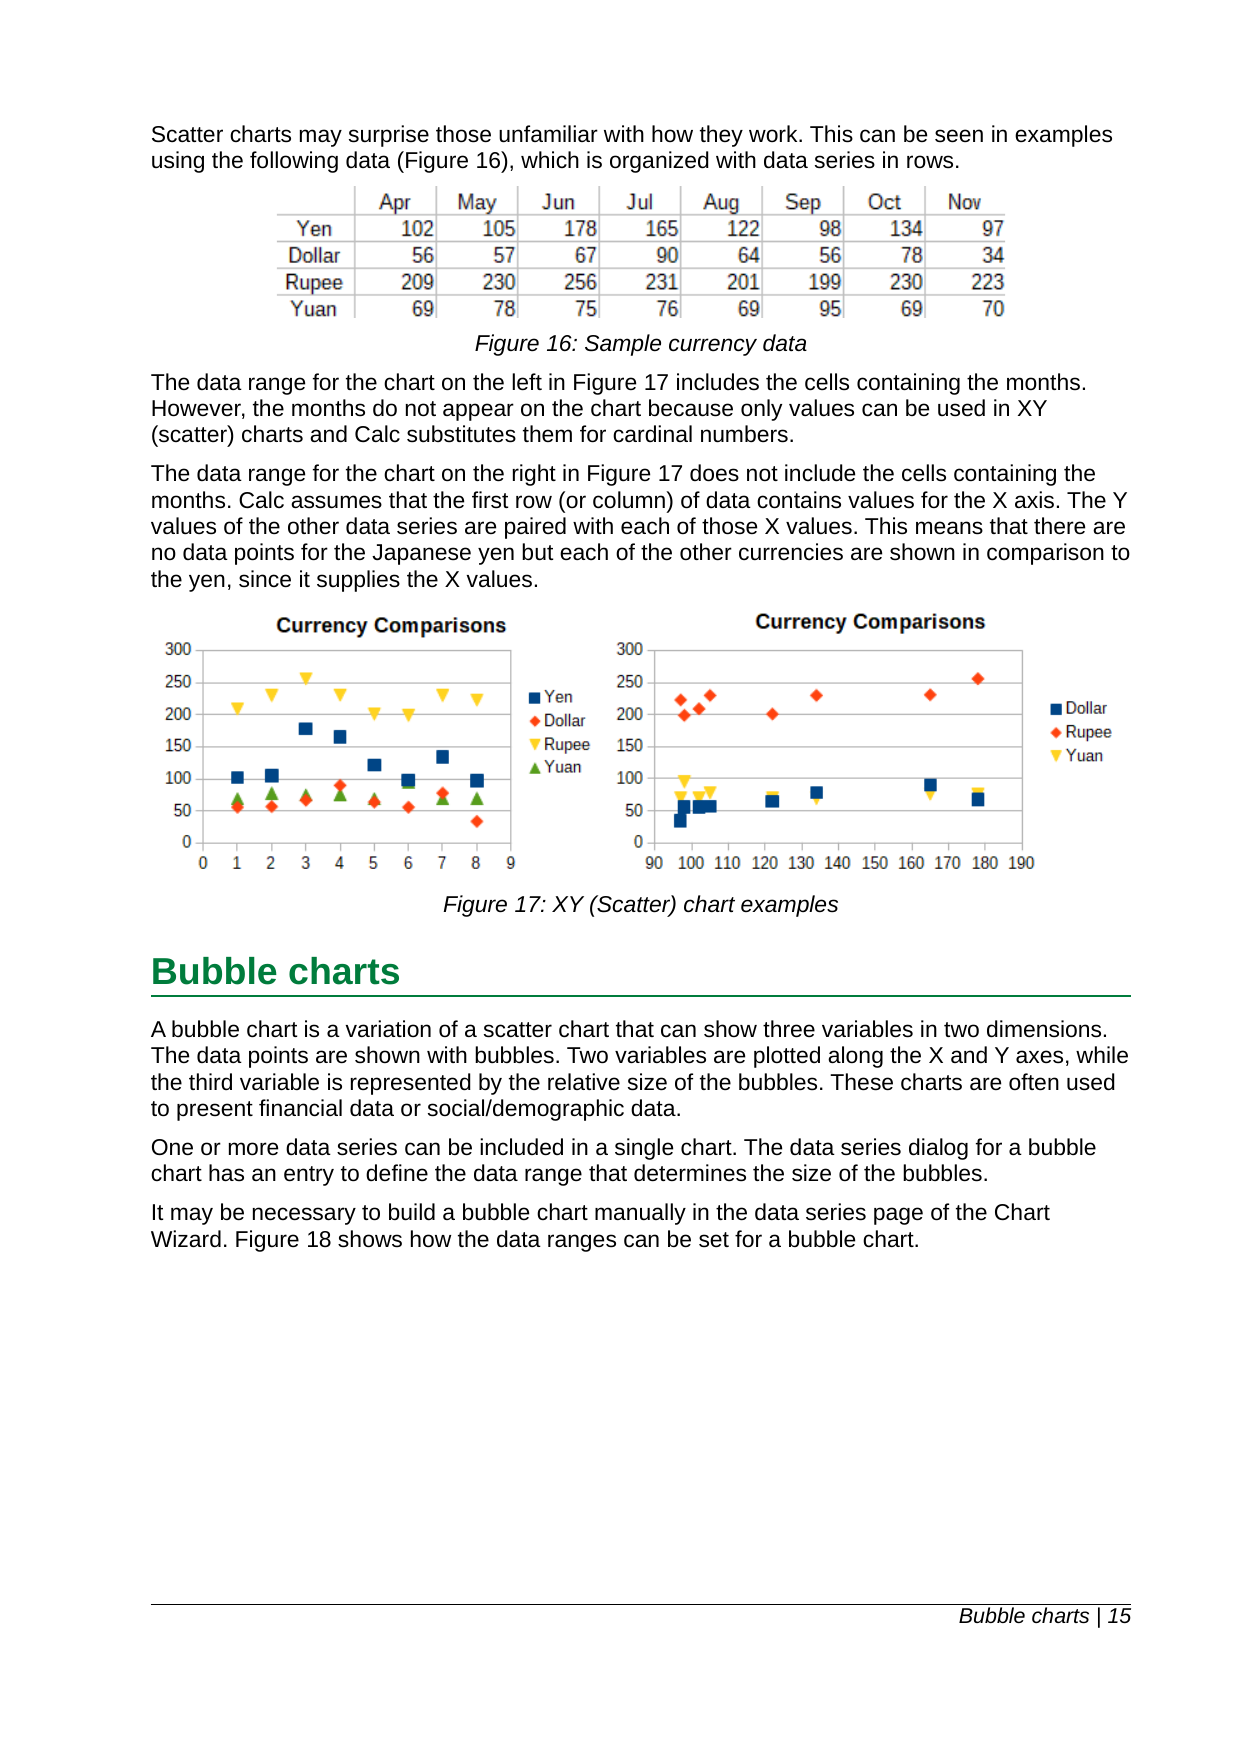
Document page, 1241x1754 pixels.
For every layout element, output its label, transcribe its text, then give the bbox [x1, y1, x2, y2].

text Scatter charts may surprise those unfamiliar with how they work. This can be seen in examples using the following data (Figure 16), which is organized with data series in rows. [151, 121, 1131, 174]
text Figure 17: XY (Scatter) chart examples [155, 891, 1126, 918]
text One or more data series can be included in a single chart. The data series dialog for a bubble chart has an entry to define the data range that determines the size of the bubbles. [151, 1134, 1131, 1187]
text The data range for the chart on the left in Figure 17 includes the cells containing the months. However, the months do not appear on the chart because only values can be used in XY (scatter) charts and Calc substitutes them for cardinal numbers. [151, 369, 1131, 448]
text Figure 16: Sample currency data [277, 330, 1005, 356]
picture [155, 604, 1127, 879]
subtitle Bubble charts [151, 949, 1131, 995]
text A bubble chart is a variation of a scatter chart that can show three variables in two dimensions. The data points are shown with bubbles. Two variables are plotted along the X and Y axes, while the third variable is represented by the relative size of the bubbles. These charts are often used to present financial data or social/demographic data. [151, 1016, 1131, 1121]
text The data range for the chart on the right in Figure 17 does not include the cells containing the months. Calc assumes that the first row (or column) of data contains values for the X axis. The Y values of the other data series are paired with each of those X values. This means that there are no data points for the Japanese yen but each of the other currencies are shown in comparison to the yen, since it supplies the X values. [151, 460, 1131, 592]
picture [276, 186, 1005, 318]
text It may be necessary to build a bubble chart manually in the data series page of the Chart Wizard. Figure 18 shows how the data ranges can be set for a bubble chart. [151, 1199, 1131, 1252]
